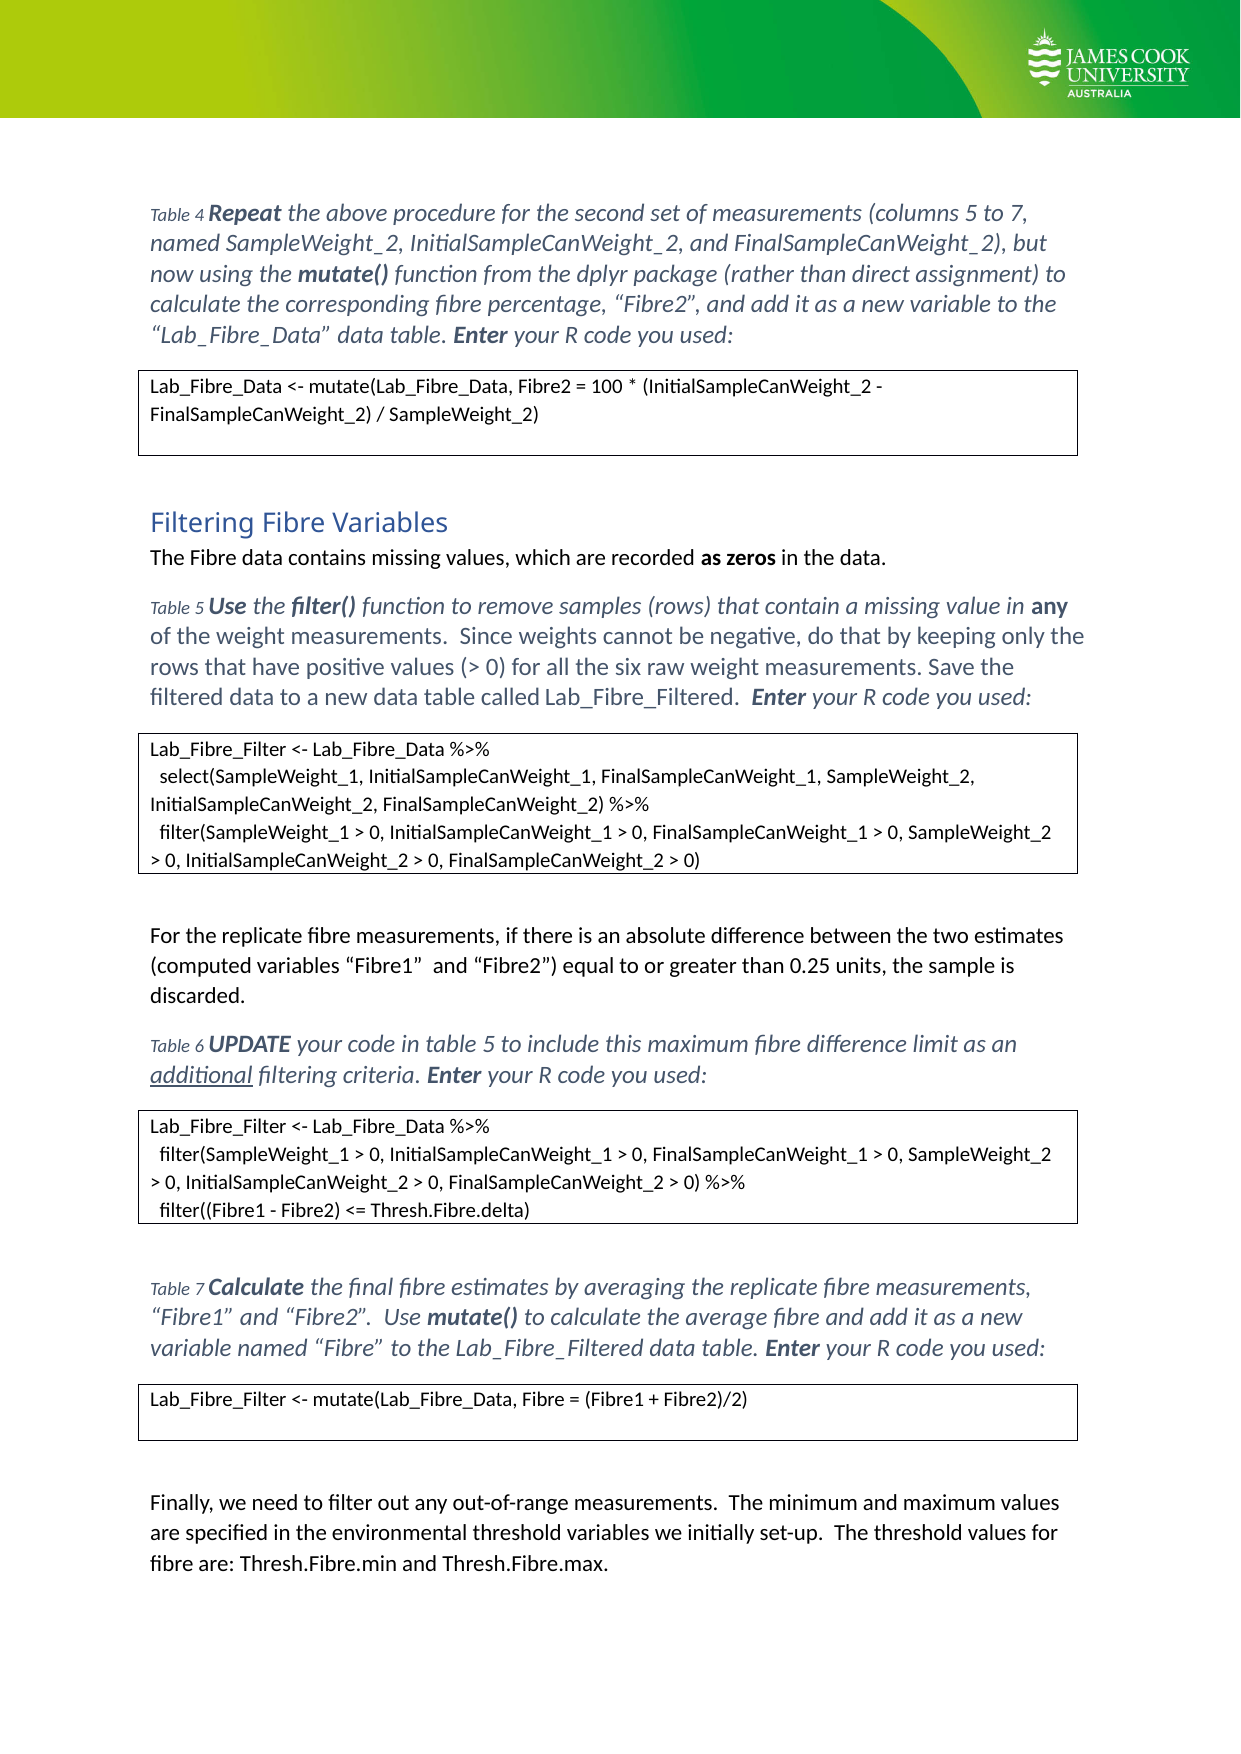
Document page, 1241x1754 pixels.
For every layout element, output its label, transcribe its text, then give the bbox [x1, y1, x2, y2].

table_header Lab_Fibre_Filter <- Lab_Fibre_Data %>% filter(SampleWeight_1 > 0, InitialSampleCanWeight_1 > 0, FinalSampleCanWeight_1 > 0, SampleWeight_2 > 0, InitialSampleCanWeight_2 > 0, FinalSampleCanWeight_2 > 0) %>% filter((Fibre1 - Fibre2) <= Thresh.Fibre.delta) [139, 1111, 1077, 1223]
table_header Lab_Fibre_Filter <- mutate(Lab_Fibre_Data, Fibre = (Fibre1 + Fibre2)/2) [139, 1385, 1077, 1440]
text For the replicate fibre measurements, if there is an absolute difference between the two estimates (computed variables “Fibre1” and “Fibre2”) equal to or greater than 0.25 units, the sample is discarded. [150, 921, 1090, 1010]
table_header Lab_Fibre_Data <- mutate(Lab_Fibre_Data, Fibre2 = 100 * (InitialSampleCanWeight_2 - FinalSampleCanWeight_2) / SampleWeight_2) [139, 371, 1077, 455]
table_header Lab_Fibre_Filter <- Lab_Fibre_Data %>% select(SampleWeight_1, InitialSampleCanWeight_1, FinalSampleCanWeight_1, SampleWeight_2, InitialSampleCanWeight_2, FinalSampleCanWeight_2) %>% filter(SampleWeight_1 > 0, InitialSampleCanWeight_1 > 0, FinalSampleCanWeight_1 > 0, SampleWeight_2 > 0, InitialSampleCanWeight_2 > 0, FinalSampleCanWeight_2 > 0) [139, 734, 1077, 873]
text Table 4 Repeat the above procedure for the second set of measurements (columns 5 to 7, named SampleWeight_2, InitialSampleCanWeight_2, and FinalSampleCanWeight_2), but now using the mutate() function from the dplyr package (rather than direct assignment) to calculate the corresponding fibre percentage, “Fibre2”, and add it as a new variable to the “Lab_Fibre_Data” data table. Enter your R code you used: [150, 197, 1090, 349]
text Finally, we need to filter out any out-of-range measurements. The minimum and maximum values are specified in the environmental threshold variables we initially set-up. The threshold values for fibre are: Thresh.Fibre.min and Thresh.Fibre.max. [150, 1488, 1090, 1577]
subtitle Filtering Fibre Variables [150, 503, 1090, 540]
text The Fibre data contains missing values, which are recorded as zeros in the data. [150, 543, 1090, 571]
text Table 5 Use the filter() function to remove samples (rows) that contain a missing value in any of the weight measurements. Since weights cannot be negative, do that by keeping only the rows that have positive values (> 0) for all the six raw weight measurements. Save the filtered data to a new data table called Lab_Fibre_Filtered. Enter your R code you used: [150, 590, 1090, 712]
picture [0, 0, 1241, 118]
text Table 7 Calculate the final fibre estimates by averaging the replicate fibre measurements, “Fibre1” and “Fibre2”. Use mutate() to calculate the average fibre and add it as a new variable named “Fibre” to the Lab_Fibre_Filtered data table. Enter your R code you used: [150, 1271, 1090, 1363]
text Table 6 UPDATE your code in table 5 to include this maximum fibre difference limit as an additional filtering criteria. Enter your R code you used: [150, 1028, 1090, 1089]
